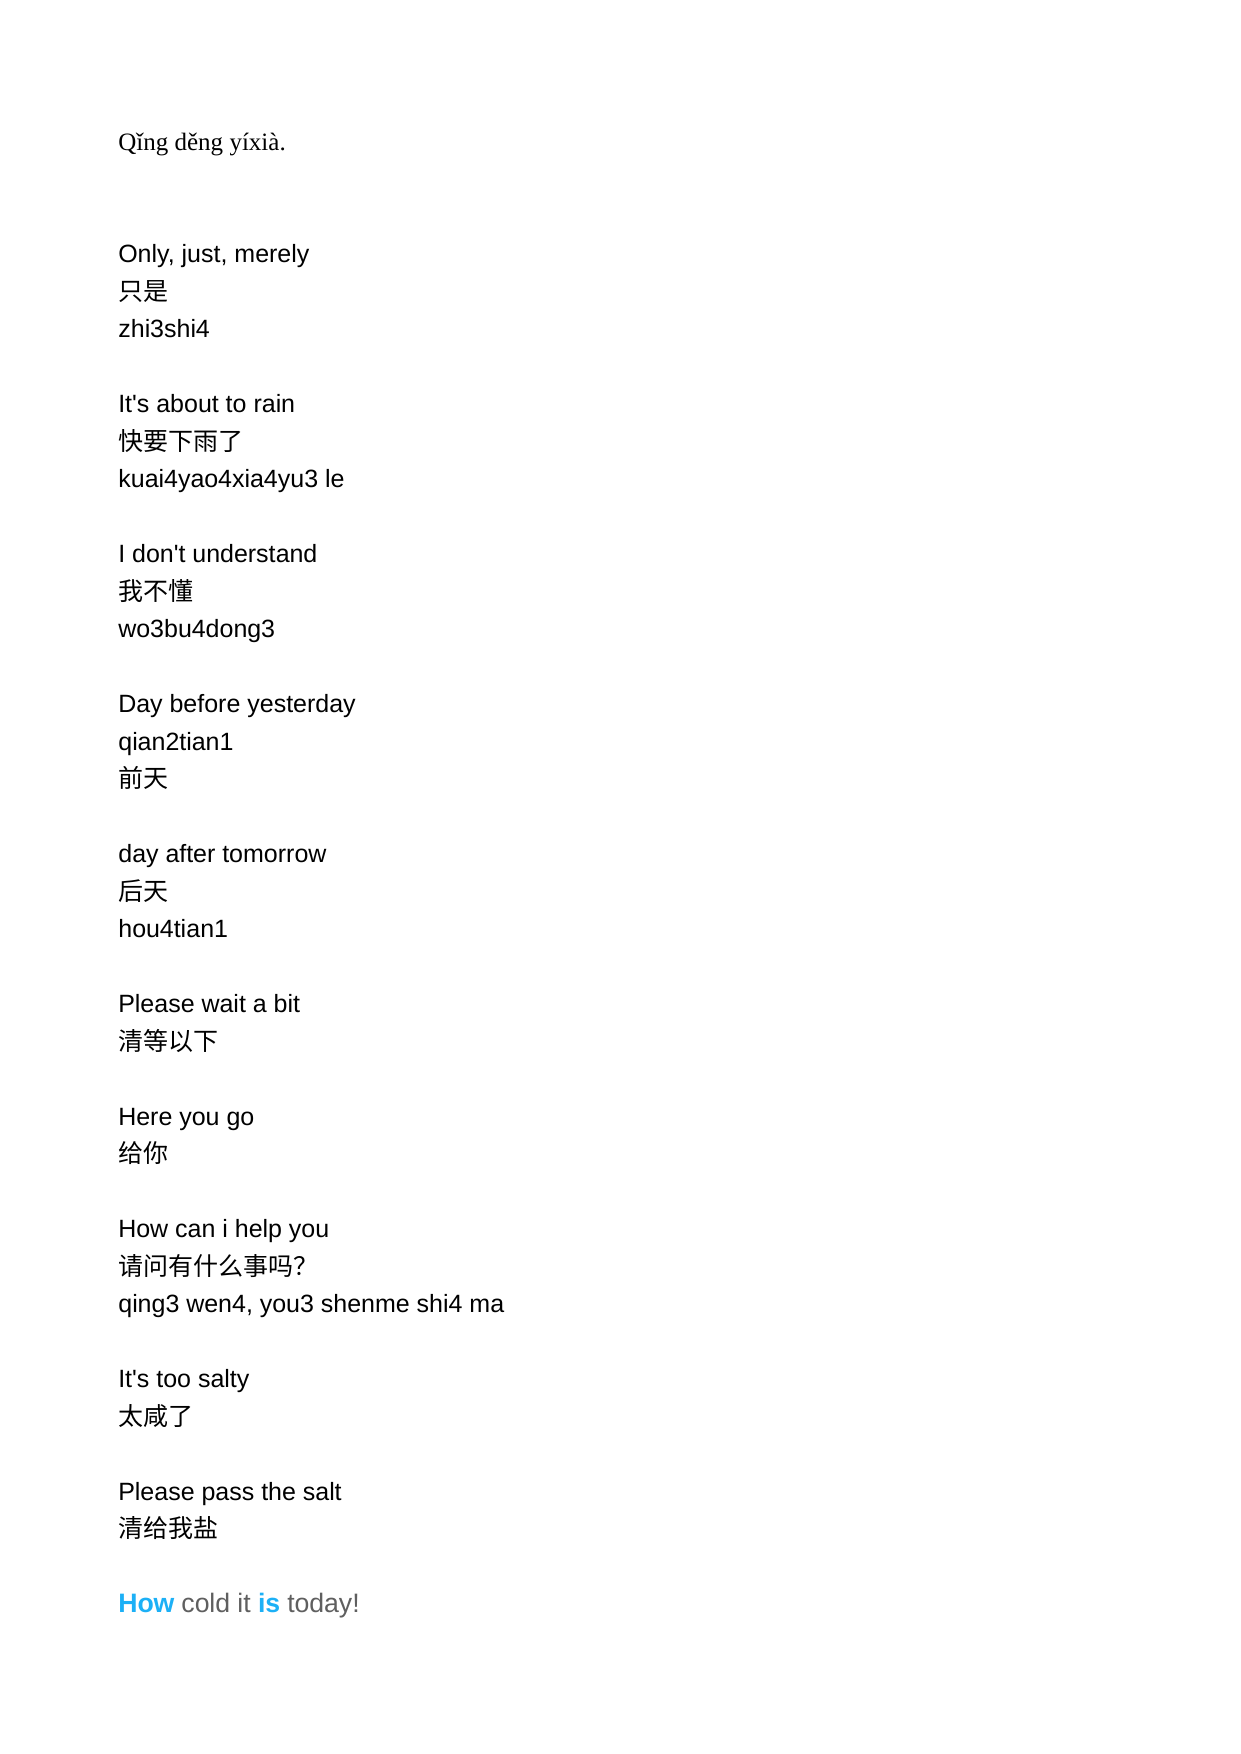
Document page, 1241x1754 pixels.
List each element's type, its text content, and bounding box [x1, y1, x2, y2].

text qian2tian1 [118, 718, 1122, 756]
text kuai4yao4xia4yu3 le [118, 456, 1122, 493]
text Here you go [118, 1093, 1122, 1131]
text It's about to rain [118, 381, 1122, 418]
text 请问有什么事吗？ [118, 1243, 1122, 1281]
text Only, just, merely [118, 231, 1122, 268]
text 前天 [118, 756, 1122, 793]
text hou4tian1 [118, 906, 1122, 943]
text day after tomorrow [118, 831, 1122, 868]
text Day before yesterday [118, 681, 1122, 718]
text 太咸了 [118, 1393, 1122, 1431]
text 清等以下 [118, 1018, 1122, 1056]
text How cold it is today! [118, 1581, 1122, 1618]
text wo3bu4dong3 [118, 606, 1122, 643]
text It's too salty [118, 1356, 1122, 1393]
text 清给我盐 [118, 1506, 1122, 1543]
text Please wait a bit [118, 981, 1122, 1018]
text Please pass the salt [118, 1468, 1122, 1506]
text 后天 [118, 868, 1122, 906]
text 我不懂 [118, 568, 1122, 606]
text 给你 [118, 1131, 1122, 1168]
text I don't understand [118, 531, 1122, 568]
text zhi3shi4 [118, 306, 1122, 343]
text 只是 [118, 268, 1122, 306]
text Qǐng děng yíxià. [118, 118, 1122, 156]
text qing3 wen4, you3 shenme shi4 ma [118, 1281, 1122, 1318]
text How can i help you [118, 1206, 1122, 1243]
text 快要下雨了 [118, 418, 1122, 456]
